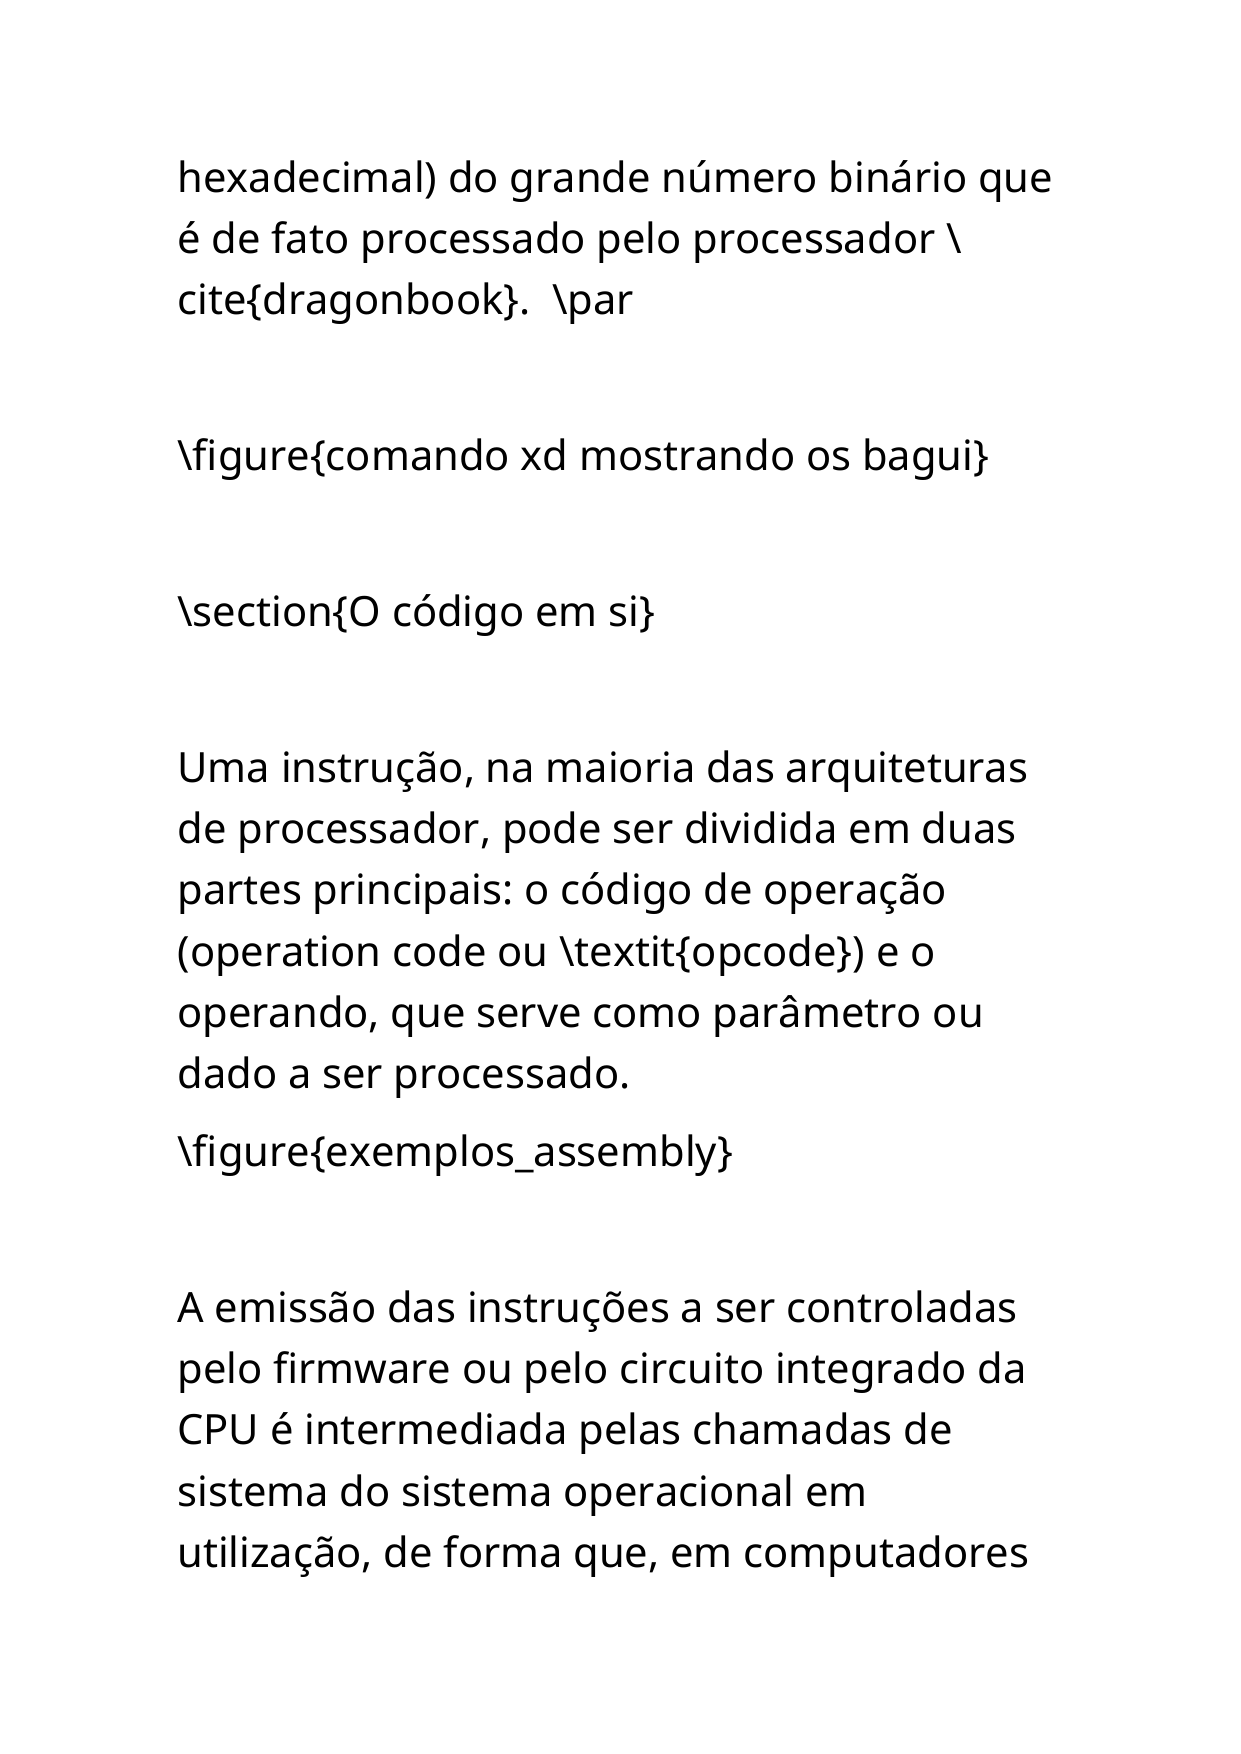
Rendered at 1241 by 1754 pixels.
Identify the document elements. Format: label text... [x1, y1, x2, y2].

text hexadecimal) do grande número binário que é de fato processado pelo processador \cite{dragonbook}. \par [177, 148, 1063, 327]
text Uma instrução, na maioria das arquiteturas de processador, pode ser dividida em duas partes principais: o código de operação (operation code ou \textit{opcode}) e o operando, que serve como parâmetro ou dado a ser processado. [177, 738, 1063, 1101]
text \figure{comando xd mostrando os bagui} [177, 426, 1063, 483]
text \figure{exemplos_assembly} [177, 1122, 1063, 1178]
text \section{O código em si} [177, 582, 1063, 638]
text A emissão das instruções a ser controladas pelo firmware ou pelo circuito integrado da CPU é intermediada pelas chamadas de sistema do sistema operacional em utilização, de forma que, em computadores [177, 1278, 1063, 1579]
